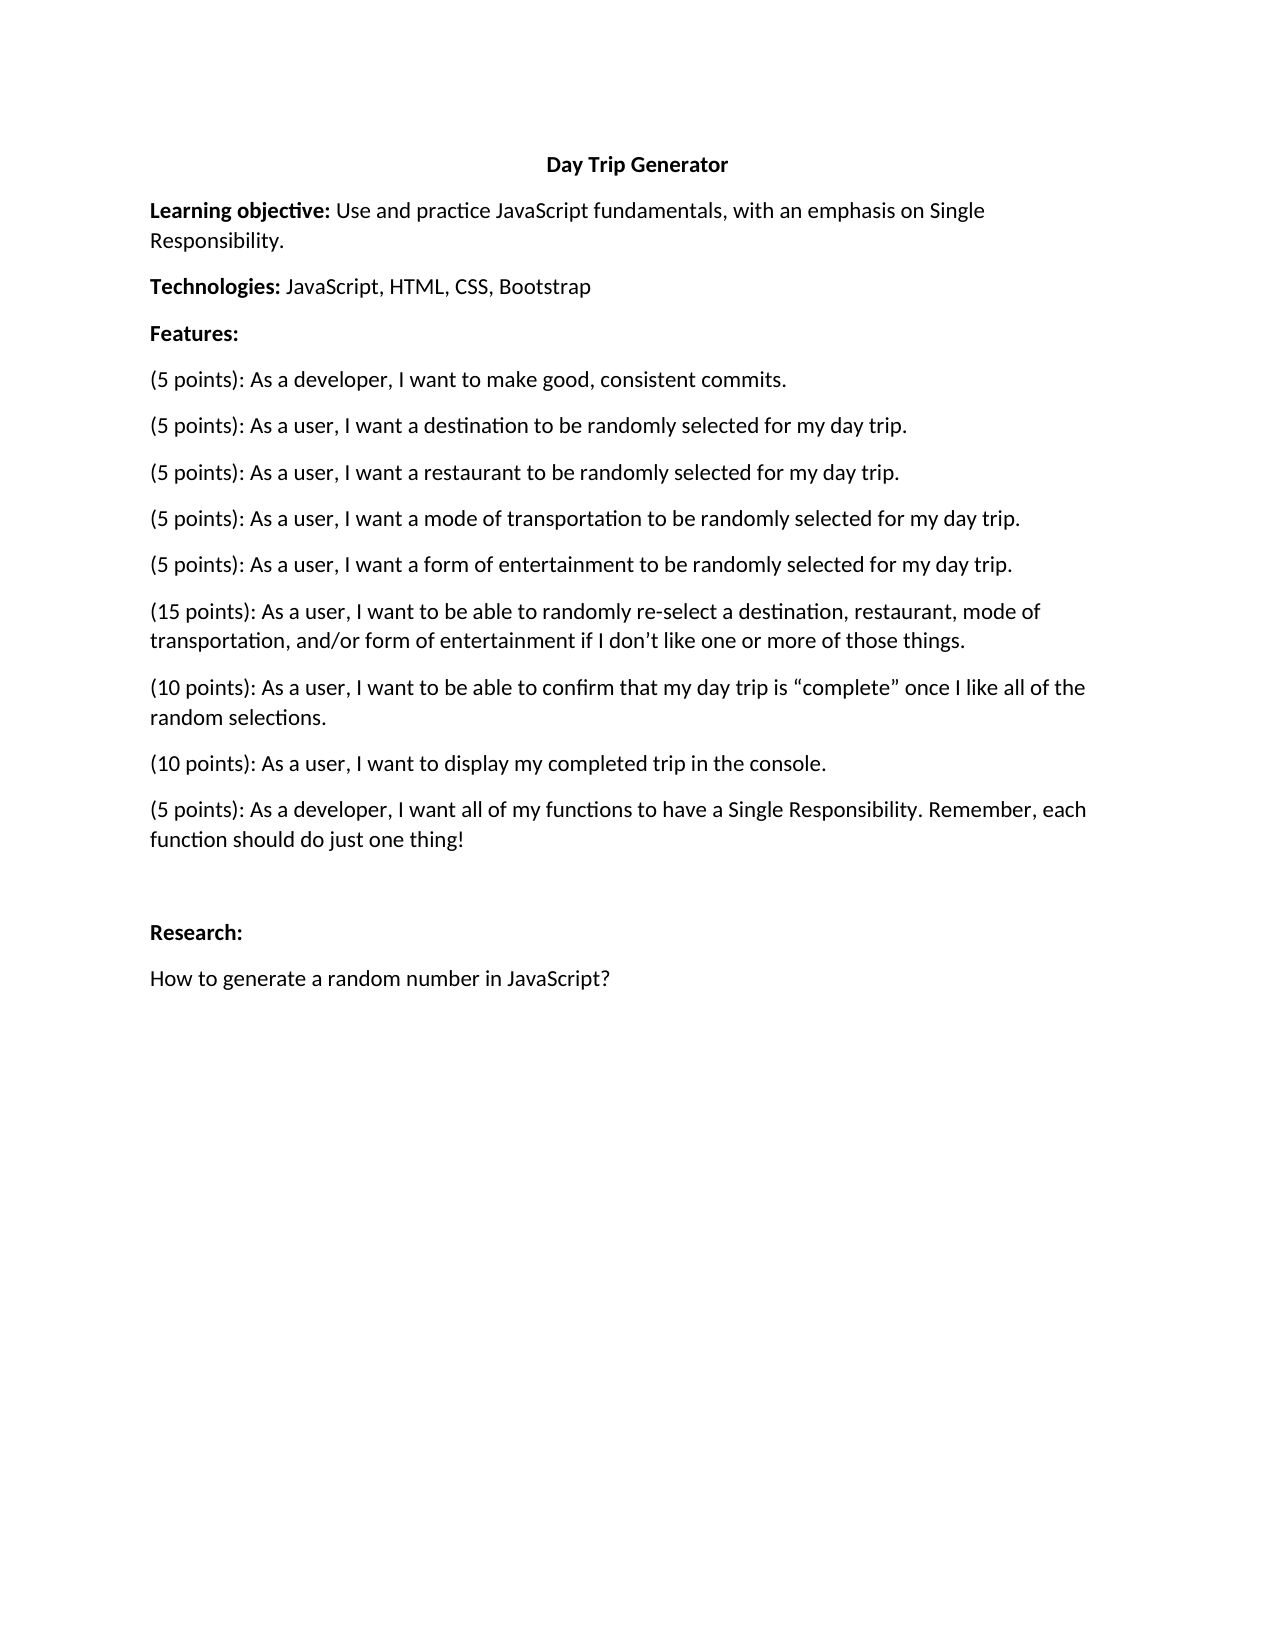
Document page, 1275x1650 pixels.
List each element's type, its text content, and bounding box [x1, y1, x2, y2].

text (10 points): As a user, I want to display my completed trip in the console. [150, 749, 1125, 777]
text (10 points): As a user, I want to be able to confirm that my day trip is “complete” once I like all of the random selections. [150, 673, 1125, 731]
text (15 points): As a user, I want to be able to randomly re-select a destination, restaurant, mode of transportation, and/or form of entertainment if I don’t like one or more of those things. [150, 597, 1125, 654]
text How to generate a random number in JavaScript? [150, 964, 1125, 992]
text Features: [150, 319, 1125, 347]
text (5 points): As a developer, I want all of my functions to have a Single Responsibility. Remember, each function should do just one thing! [150, 795, 1125, 853]
text Technologies: JavaScript, HTML, CSS, Bootstrap [150, 272, 1125, 300]
text (5 points): As a user, I want a restaurant to be randomly selected for my day trip. [150, 458, 1125, 486]
text Research: [150, 918, 1125, 946]
text (5 points): As a user, I want a destination to be randomly selected for my day trip. [150, 411, 1125, 439]
text (5 points): As a user, I want a mode of transportation to be randomly selected for my day trip. [150, 504, 1125, 532]
text Learning objective: Use and practice JavaScript fundamentals, with an emphasis on Single Responsibility. [150, 196, 1125, 254]
text (5 points): As a user, I want a form of entertainment to be randomly selected for my day trip. [150, 551, 1125, 578]
text (5 points): As a developer, I want to make good, consistent commits. [150, 365, 1125, 393]
text Day Trip Generator [150, 150, 1125, 178]
